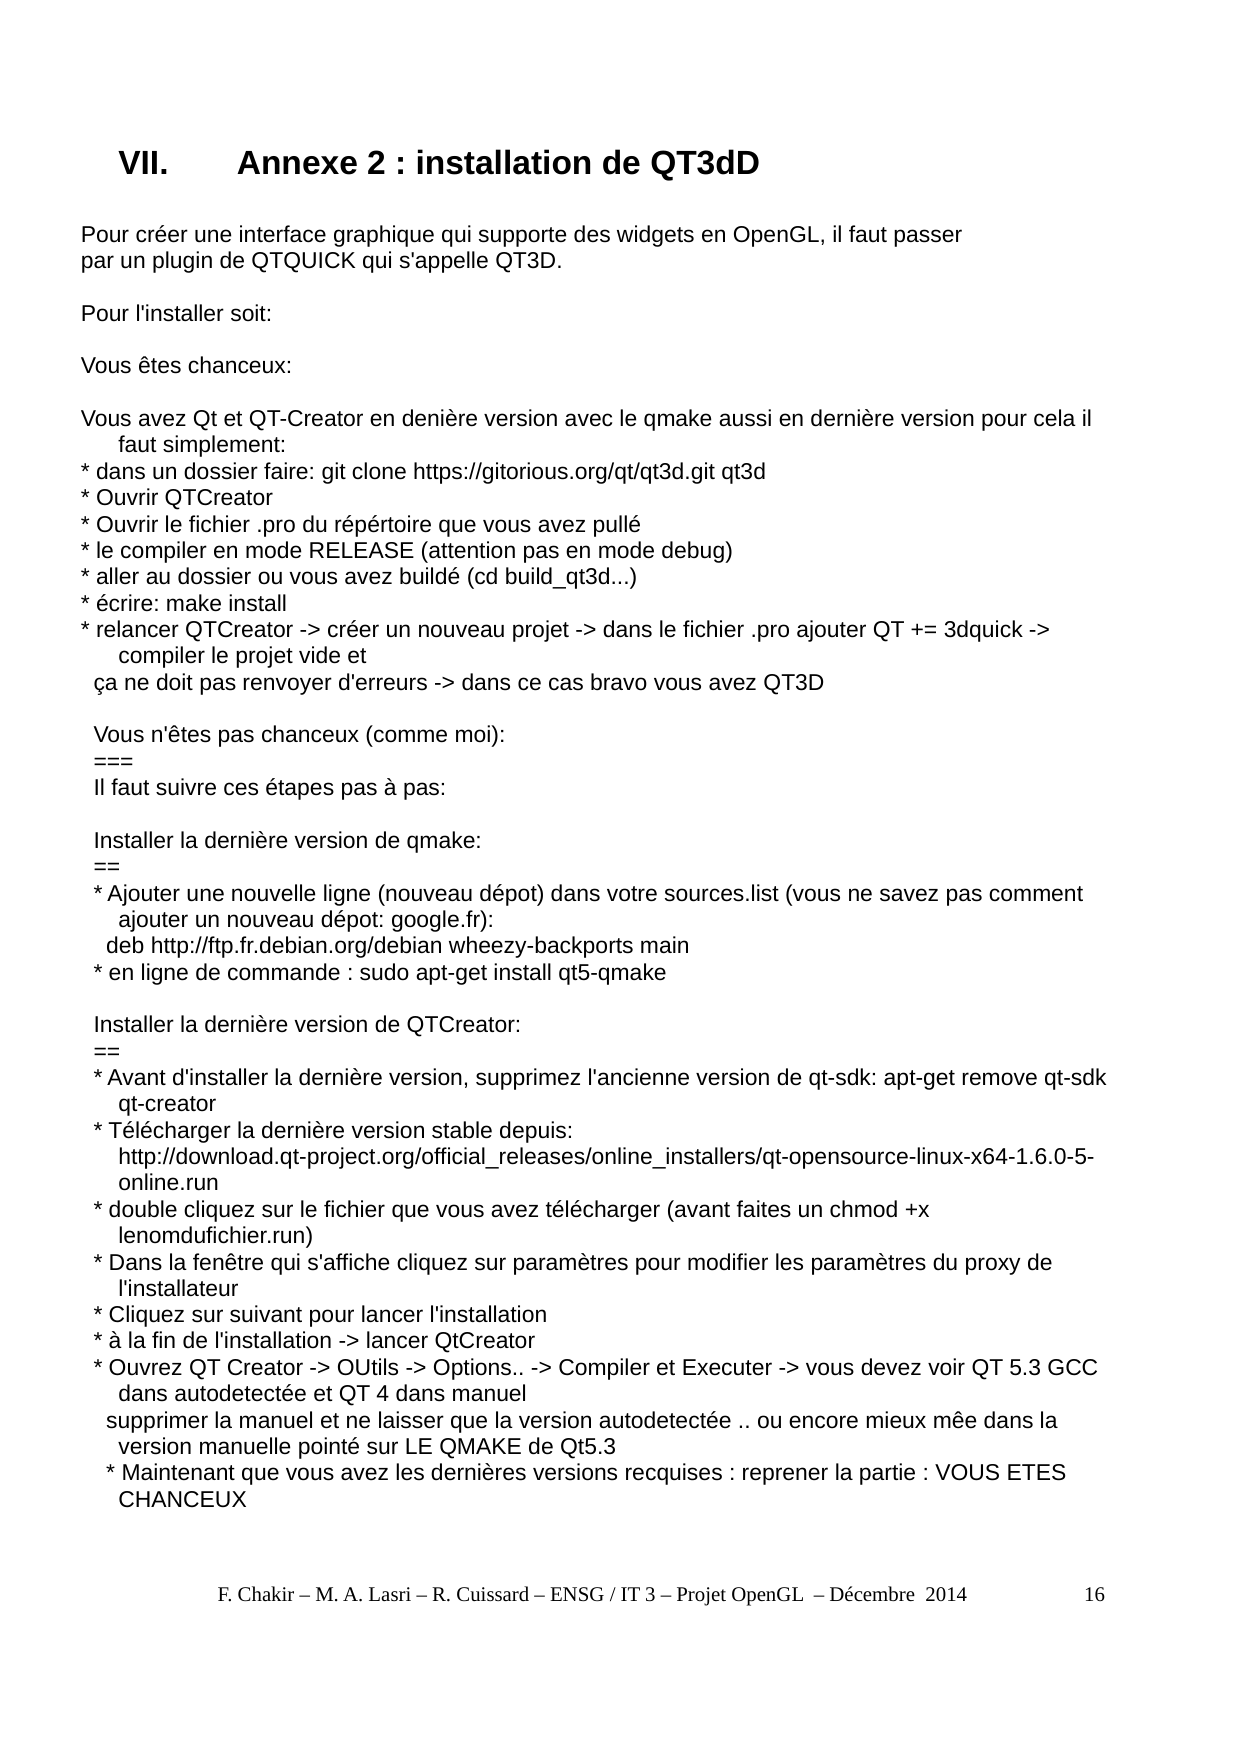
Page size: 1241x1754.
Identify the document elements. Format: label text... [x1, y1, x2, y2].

text deb http://ftp.fr.debian.org/debian wheezy-backports main [81, 932, 1122, 958]
text Vous n'êtes pas chanceux (comme moi): [81, 721, 1122, 748]
text * aller au dossier ou vous avez buildé (cd build_qt3d...) [81, 563, 1122, 589]
text * Maintenant que vous avez les dernières versions recquises : reprener la partie : VOUS ETES CHANCEUX [81, 1459, 1122, 1512]
text Pour l'installer soit: [81, 300, 1122, 326]
text * Télécharger la dernière version stable depuis: http://download.qt-project.org/official_releases/online_installers/qt-opensource-linux-x64-1.6.0-5-online.run [81, 1117, 1122, 1196]
text * dans un dossier faire: git clone https://gitorious.org/qt/qt3d.git qt3d [81, 458, 1122, 484]
text == [81, 1038, 1122, 1064]
text Il faut suivre ces étapes pas à pas: [81, 774, 1122, 800]
text * Ajouter une nouvelle ligne (nouveau dépot) dans votre sources.list (vous ne savez pas comment ajouter un nouveau dépot: google.fr): [81, 879, 1122, 932]
text Pour créer une interface graphique qui supporte des widgets en OpenGL, il faut passer [81, 221, 1122, 247]
text * Avant d'installer la dernière version, supprimez l'ancienne version de qt-sdk: apt-get remove qt-sdk qt-creator [81, 1064, 1122, 1117]
text * Ouvrir QTCreator [81, 484, 1122, 511]
text * le compiler en mode RELEASE (attention pas en mode debug) [81, 537, 1122, 563]
text == [81, 853, 1122, 879]
text * Ouvrir le fichier .pro du répértoire que vous avez pullé [81, 511, 1122, 537]
text supprimer la manuel et ne laisser que la version autodetectée .. ou encore mieux mêe dans la version manuelle pointé sur LE QMAKE de Qt5.3 [81, 1407, 1122, 1459]
text * Ouvrez QT Creator -> OUtils -> Options.. -> Compiler et Executer -> vous devez voir QT 5.3 GCC dans autodetectée et QT 4 dans manuel [81, 1354, 1122, 1407]
text * en ligne de commande : sudo apt-get install qt5-qmake [81, 958, 1122, 985]
text par un plugin de QTQUICK qui s'appelle QT3D. [81, 247, 1122, 273]
text * double cliquez sur le fichier que vous avez télécharger (avant faites un chmod +x lenomdufichier.run) [81, 1196, 1122, 1248]
text * relancer QTCreator -> créer un nouveau projet -> dans le fichier .pro ajouter QT += 3dquick -> compiler le projet vide et [81, 616, 1122, 669]
text Installer la dernière version de QTCreator: [81, 1011, 1122, 1038]
text * écrire: make install [81, 589, 1122, 616]
text * Dans la fenêtre qui s'affiche cliquez sur paramètres pour modifier les paramètres du proxy de l'installateur [81, 1248, 1122, 1301]
text * à la fin de l'installation -> lancer QtCreator [81, 1327, 1122, 1354]
text * Cliquez sur suivant pour lancer l'installation [81, 1301, 1122, 1327]
text === [81, 748, 1122, 774]
text Vous êtes chanceux: [81, 352, 1122, 379]
text ça ne doit pas renvoyer d'erreurs -> dans ce cas bravo vous avez QT3D [81, 669, 1122, 695]
subtitle Annexe 2 : installation de QT3dD [118, 143, 1122, 182]
text Installer la dernière version de qmake: [81, 827, 1122, 853]
text Vous avez Qt et QT-Creator en denière version avec le qmake aussi en dernière version pour cela il faut simplement: [81, 405, 1122, 458]
